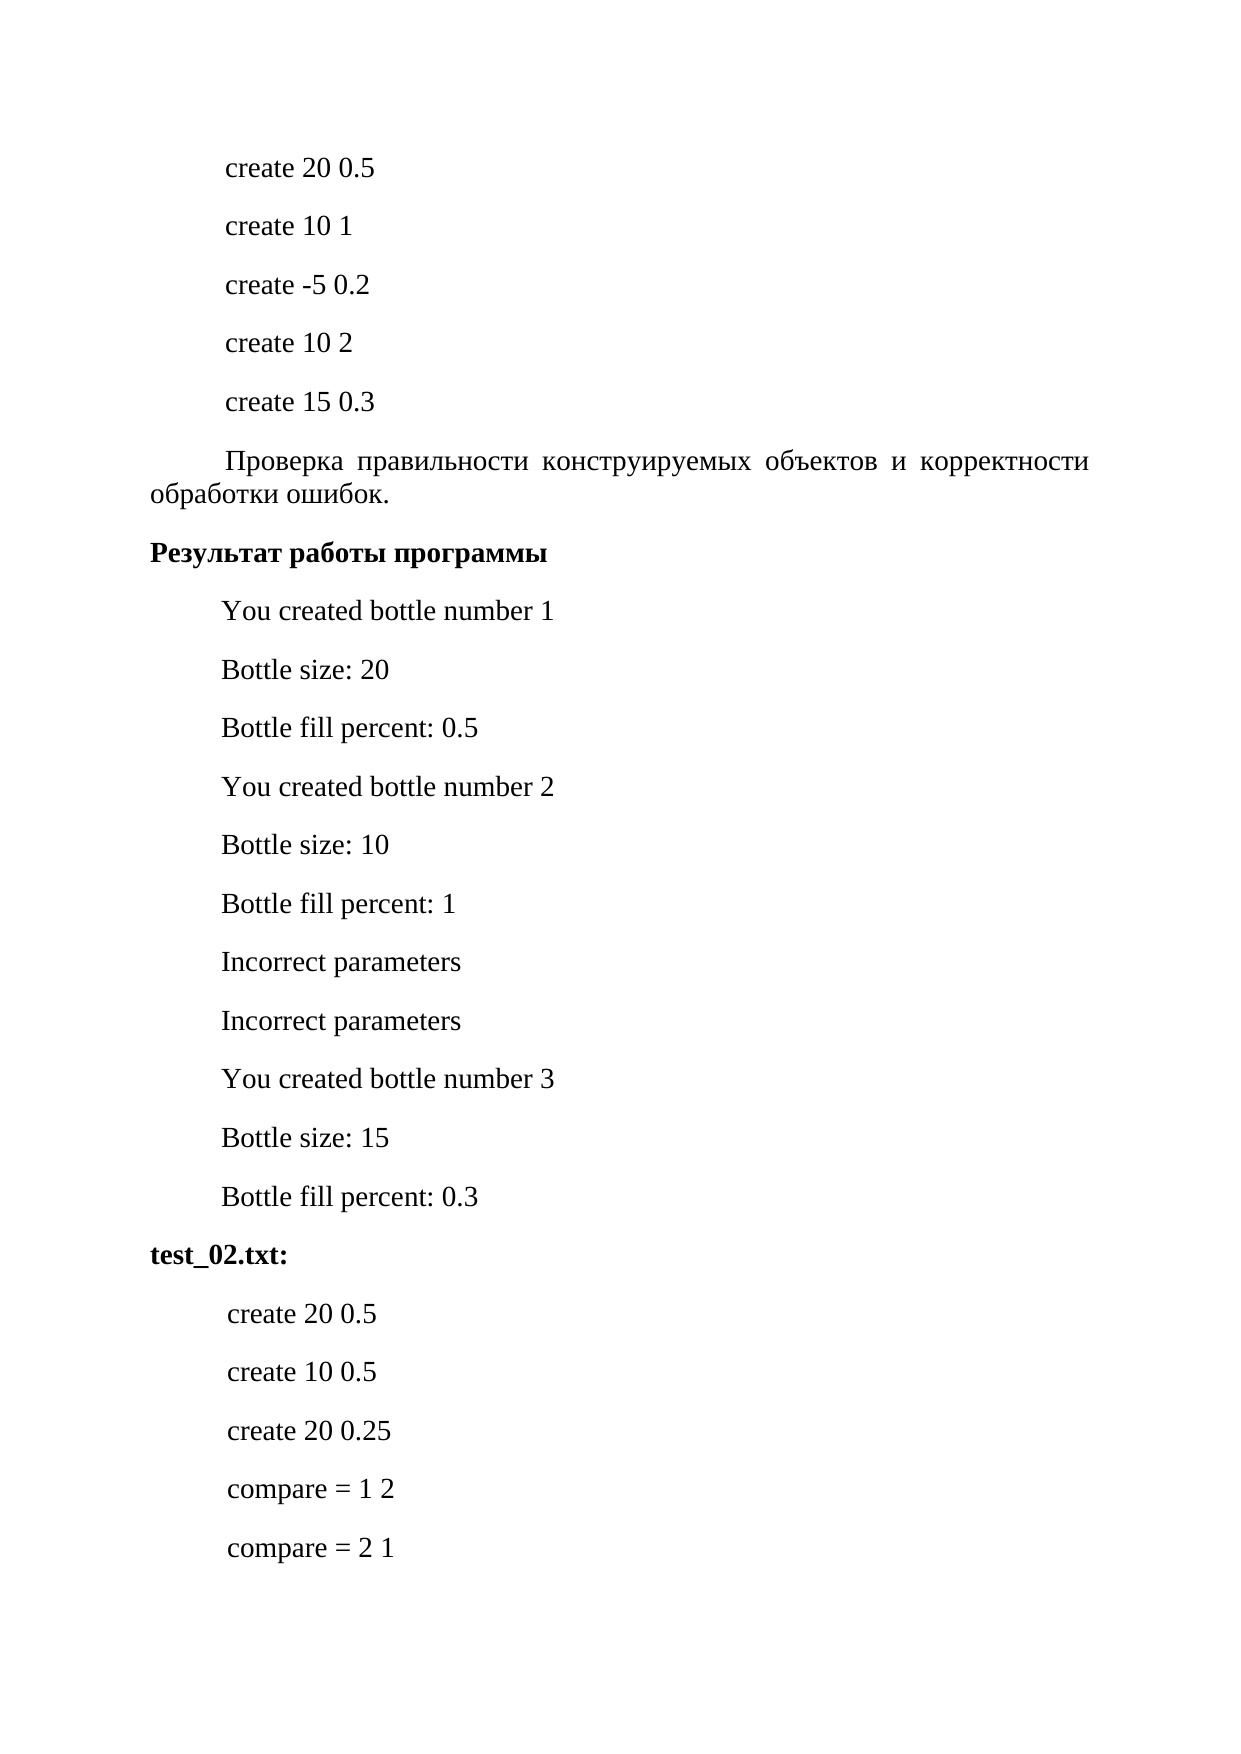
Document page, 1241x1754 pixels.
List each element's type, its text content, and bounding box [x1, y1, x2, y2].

text compare = 1 2 [150, 1471, 1090, 1505]
text create 20 0.25 [150, 1413, 1090, 1446]
text create 20 0.5 [150, 150, 1090, 183]
text Bottle fill percent: 0.3 [150, 1179, 1090, 1212]
text You created bottle number 3 [150, 1062, 1090, 1095]
text Результат работы программы [150, 535, 1090, 568]
text Проверка правильности конструируемых объектов и корректности обработки ошибок. [150, 443, 1090, 510]
text create 10 0.5 [150, 1354, 1090, 1388]
text create 15 0.3 [150, 384, 1090, 418]
text Bottle fill percent: 0.5 [150, 710, 1090, 744]
text Bottle size: 10 [150, 827, 1090, 861]
text Bottle fill percent: 1 [150, 886, 1090, 919]
text Bottle size: 20 [150, 652, 1090, 685]
text You created bottle number 1 [150, 593, 1090, 627]
text Bottle size: 15 [150, 1120, 1090, 1154]
text compare = 2 1 [150, 1530, 1090, 1563]
text Incorrect parameters [150, 1003, 1090, 1037]
text test_02.txt: [150, 1237, 1090, 1271]
text create 10 1 [150, 208, 1090, 242]
text create -5 0.2 [150, 267, 1090, 301]
text create 20 0.5 [150, 1296, 1090, 1329]
text create 10 2 [150, 326, 1090, 359]
text Incorrect parameters [150, 944, 1090, 978]
text You created bottle number 2 [150, 769, 1090, 802]
